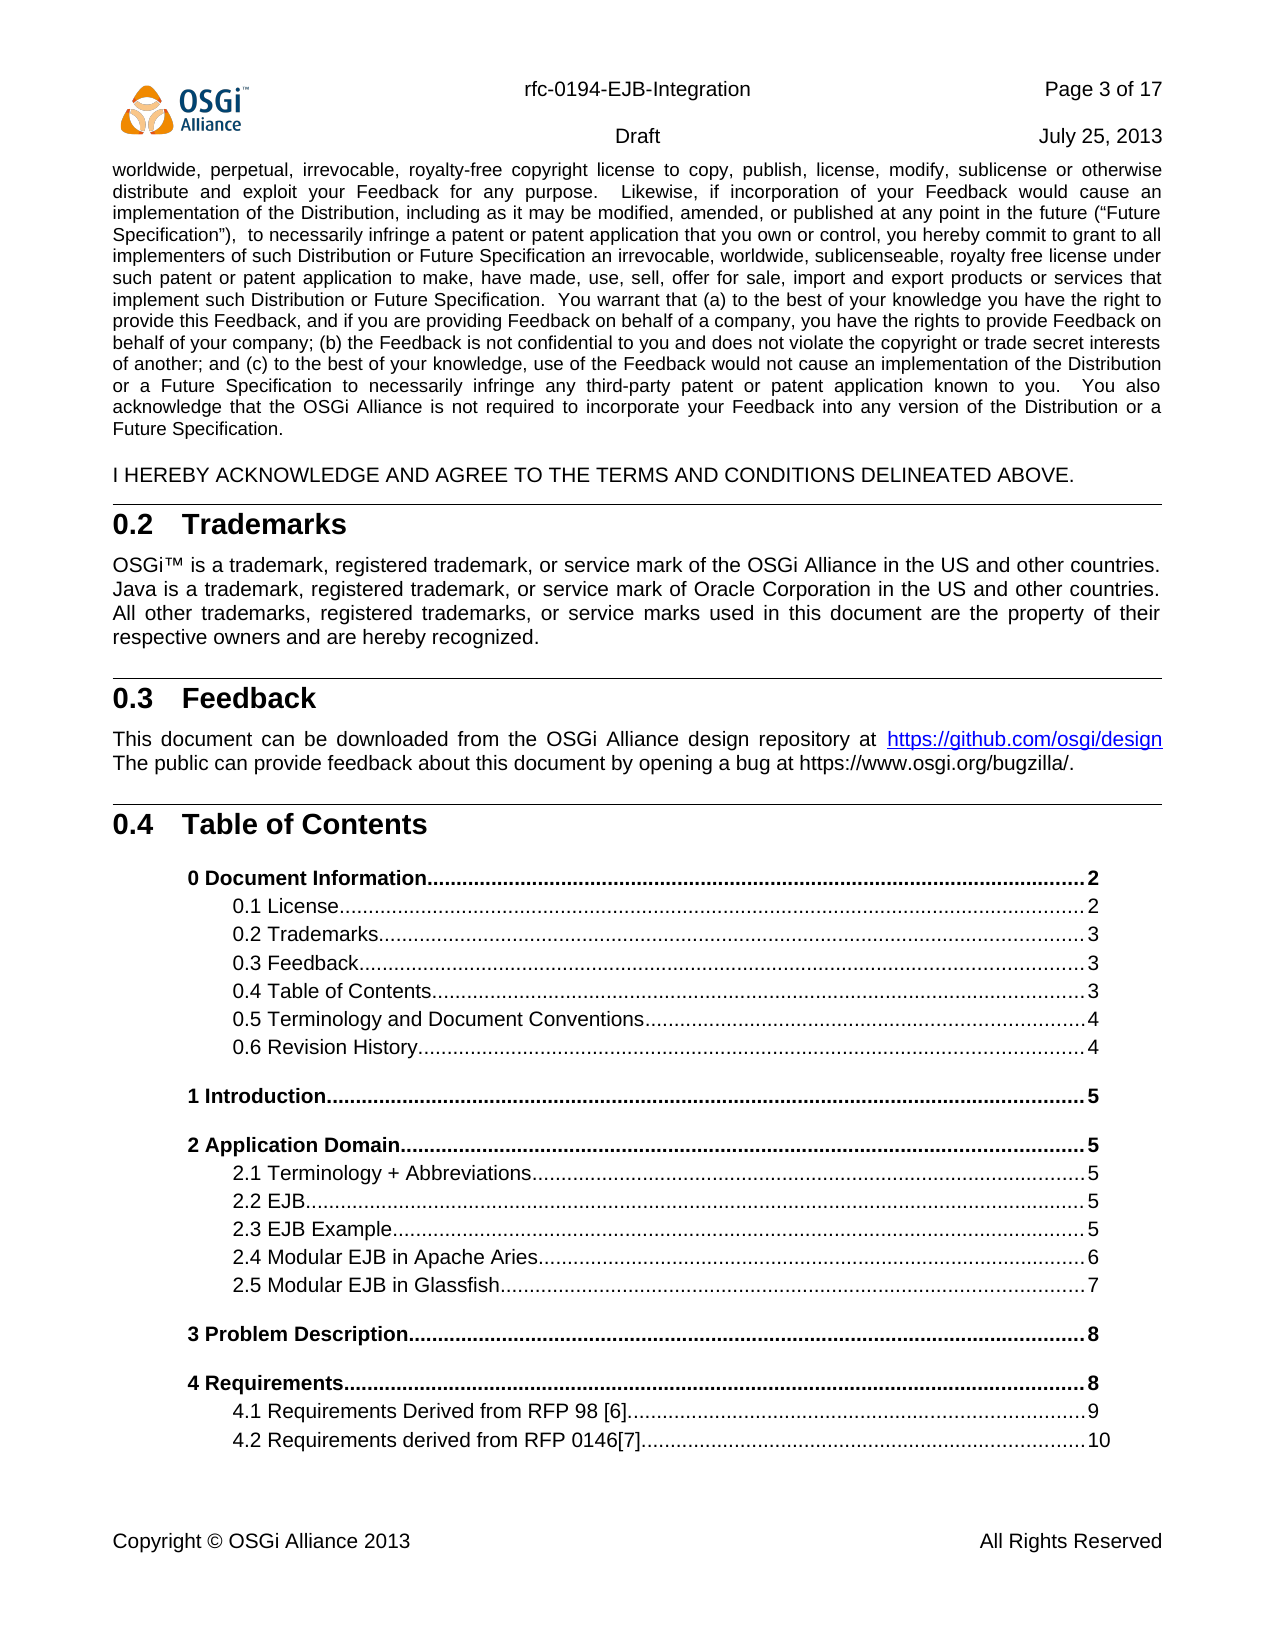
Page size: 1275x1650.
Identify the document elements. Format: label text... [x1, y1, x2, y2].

text 2.3 EJB Example 5 [232, 1217, 1162, 1241]
text 0.4 Table of Contents 3 [232, 978, 1162, 1002]
text 2.2 EJB 5 [232, 1189, 1162, 1213]
text 0 Document Information 2 [187, 866, 1162, 890]
text 4.1 Requirements Derived from RFP 98 [6]. 9 [232, 1399, 1162, 1423]
text 2.4 Modular EJB in Apache Aries 6 [232, 1245, 1162, 1269]
text 3 Problem Description 8 [187, 1322, 1162, 1346]
text I HEREBY ACKNOWLEDGE AND AGREE TO THE TERMS AND CONDITIONS DELINEATED ABOVE. [112, 463, 1162, 487]
text 0.6 Revision History 4 [232, 1035, 1162, 1059]
text 0.5 Terminology and Document Conventions 4 [232, 1007, 1162, 1031]
text 2.5 Modular EJB in Glassfish 7 [232, 1273, 1162, 1297]
text worldwide, perpetual, irrevocable, royalty-free copyright license to copy, publish, license, modify, sublicense or otherwise distribute and exploit your Feedback for any purpose. Likewise, if incorporation of your Feedback would cause an implementation of the Distribution, including as it may be modified, amended, or published at any point in the future (“Future Specification”), to necessarily infringe a patent or patent application that you own or control, you hereby commit to grant to all implementers of such Distribution or Future Specification an irrevocable, worldwide, sublicenseable, royalty free license under such patent or patent application to make, have made, use, sell, offer for sale, import and export products or services that implement such Distribution or Future Specification. You warrant that (a) to the best of your knowledge you have the right to provide this Feedback, and if you are providing Feedback on behalf of a company, you have the rights to provide Feedback on behalf of your company; (b) the Feedback is not confidential to you and does not violate the copyright or trade secret interests of another; and (c) to the best of your knowledge, use of the Feedback would not cause an implementation of the Distribution or a Future Specification to necessarily infringe any third-party patent or patent application known to you. You also acknowledge that the OSGi Alliance is not required to incorporate your Feedback into any version of the Distribution or a Future Specification. [112, 159, 1162, 439]
text 4.2 Requirements derived from RFP 0146[7]. 10 [232, 1427, 1162, 1451]
text 4 Requirements 8 [187, 1371, 1162, 1395]
text 1 Introduction 5 [187, 1084, 1162, 1108]
subtitle Trademarks [112, 505, 1162, 541]
subtitle Feedback [112, 679, 1162, 715]
text This document can be downloaded from the OSGi Alliance design repository at https://github.com/osgi/design The public can provide feedback about this document by opening a bug at https://www.osgi.org/bugzilla/. [112, 727, 1162, 775]
text OSGi™ is a trademark, registered trademark, or service mark of the OSGi Alliance in the US and other countries. Java is a trademark, registered trademark, or service mark of Oracle Corporation in the US and other countries. All other trademarks, registered trademarks, or service marks used in this document are the property of their respective owners and are hereby recognized. [112, 553, 1162, 649]
text 0.3 Feedback 3 [232, 950, 1162, 974]
text 2.1 Terminology + Abbreviations 5 [232, 1161, 1162, 1185]
subtitle Table of Contents [112, 805, 1162, 841]
text 0.2 Trademarks 3 [232, 922, 1162, 946]
text 0.1 License 2 [232, 894, 1162, 918]
picture [113, 78, 257, 142]
text 2 Application Domain 5 [187, 1133, 1162, 1157]
